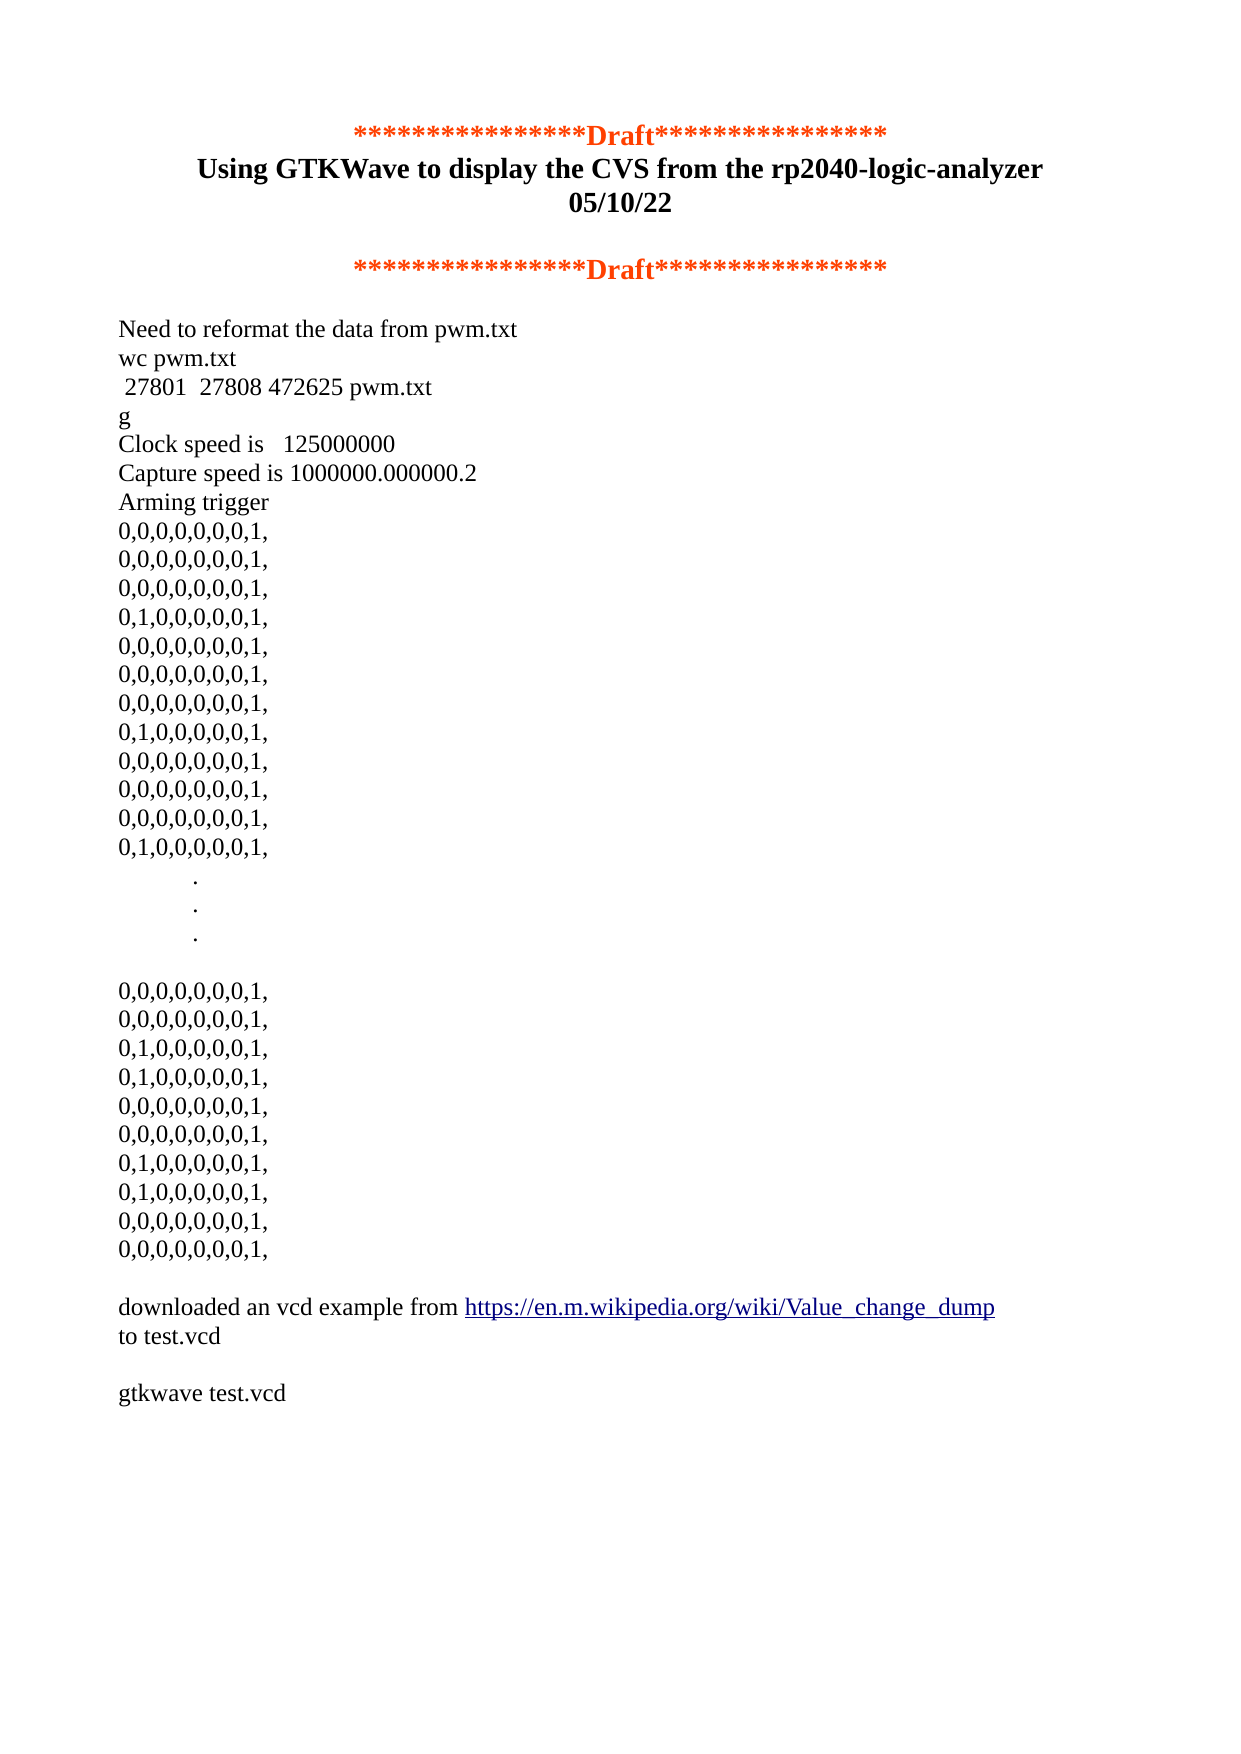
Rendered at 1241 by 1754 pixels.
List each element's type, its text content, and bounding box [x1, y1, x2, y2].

text 0,0,0,0,0,0,0,1, [118, 803, 1122, 832]
text 0,0,0,0,0,0,0,1, [118, 688, 1122, 717]
text Capture speed is 1000000.000000.2 [118, 458, 1122, 487]
text gtkwave test.vcd [118, 1378, 1122, 1407]
text Need to reformat the data from pwm.txt [118, 314, 1122, 343]
text 0,0,0,0,0,0,0,1, [118, 631, 1122, 659]
text 0,1,0,0,0,0,0,1, [118, 1148, 1122, 1177]
text Clock speed is 125000000 [118, 429, 1122, 458]
text Using GTKWave to display the CVS from the rp2040-logic-analyzer [118, 152, 1122, 185]
text . [118, 861, 1122, 889]
text . [118, 918, 1122, 947]
text . [118, 889, 1122, 918]
text 0,0,0,0,0,0,0,1, [118, 659, 1122, 688]
text 0,0,0,0,0,0,0,1, [118, 1206, 1122, 1234]
text 0,0,0,0,0,0,0,1, [118, 573, 1122, 602]
text to test.vcd [118, 1321, 1122, 1349]
text ****************Draft**************** [118, 118, 1122, 152]
text 0,0,0,0,0,0,0,1, [118, 976, 1122, 1004]
text ****************Draft**************** [118, 252, 1122, 286]
text 0,0,0,0,0,0,0,1, [118, 1091, 1122, 1119]
text wc pwm.txt [118, 343, 1122, 372]
text 0,1,0,0,0,0,0,1, [118, 717, 1122, 746]
text downloaded an vcd example from https://en.m.wikipedia.org/wiki/Value_change_dump [118, 1292, 1122, 1321]
text 0,0,0,0,0,0,0,1, [118, 1119, 1122, 1148]
text 0,0,0,0,0,0,0,1, [118, 746, 1122, 774]
text 0,0,0,0,0,0,0,1, [118, 516, 1122, 544]
text 0,0,0,0,0,0,0,1, [118, 544, 1122, 573]
text 0,1,0,0,0,0,0,1, [118, 1177, 1122, 1206]
text 0,1,0,0,0,0,0,1, [118, 1062, 1122, 1091]
text 0,0,0,0,0,0,0,1, [118, 774, 1122, 803]
text 0,1,0,0,0,0,0,1, [118, 602, 1122, 631]
text g [118, 401, 1122, 429]
text 0,0,0,0,0,0,0,1, [118, 1234, 1122, 1263]
text Arming trigger [118, 487, 1122, 516]
text 05/10/22 [118, 185, 1122, 219]
text 0,1,0,0,0,0,0,1, [118, 832, 1122, 861]
text 0,0,0,0,0,0,0,1, [118, 1004, 1122, 1033]
text 27801 27808 472625 pwm.txt [118, 372, 1122, 401]
text 0,1,0,0,0,0,0,1, [118, 1033, 1122, 1062]
